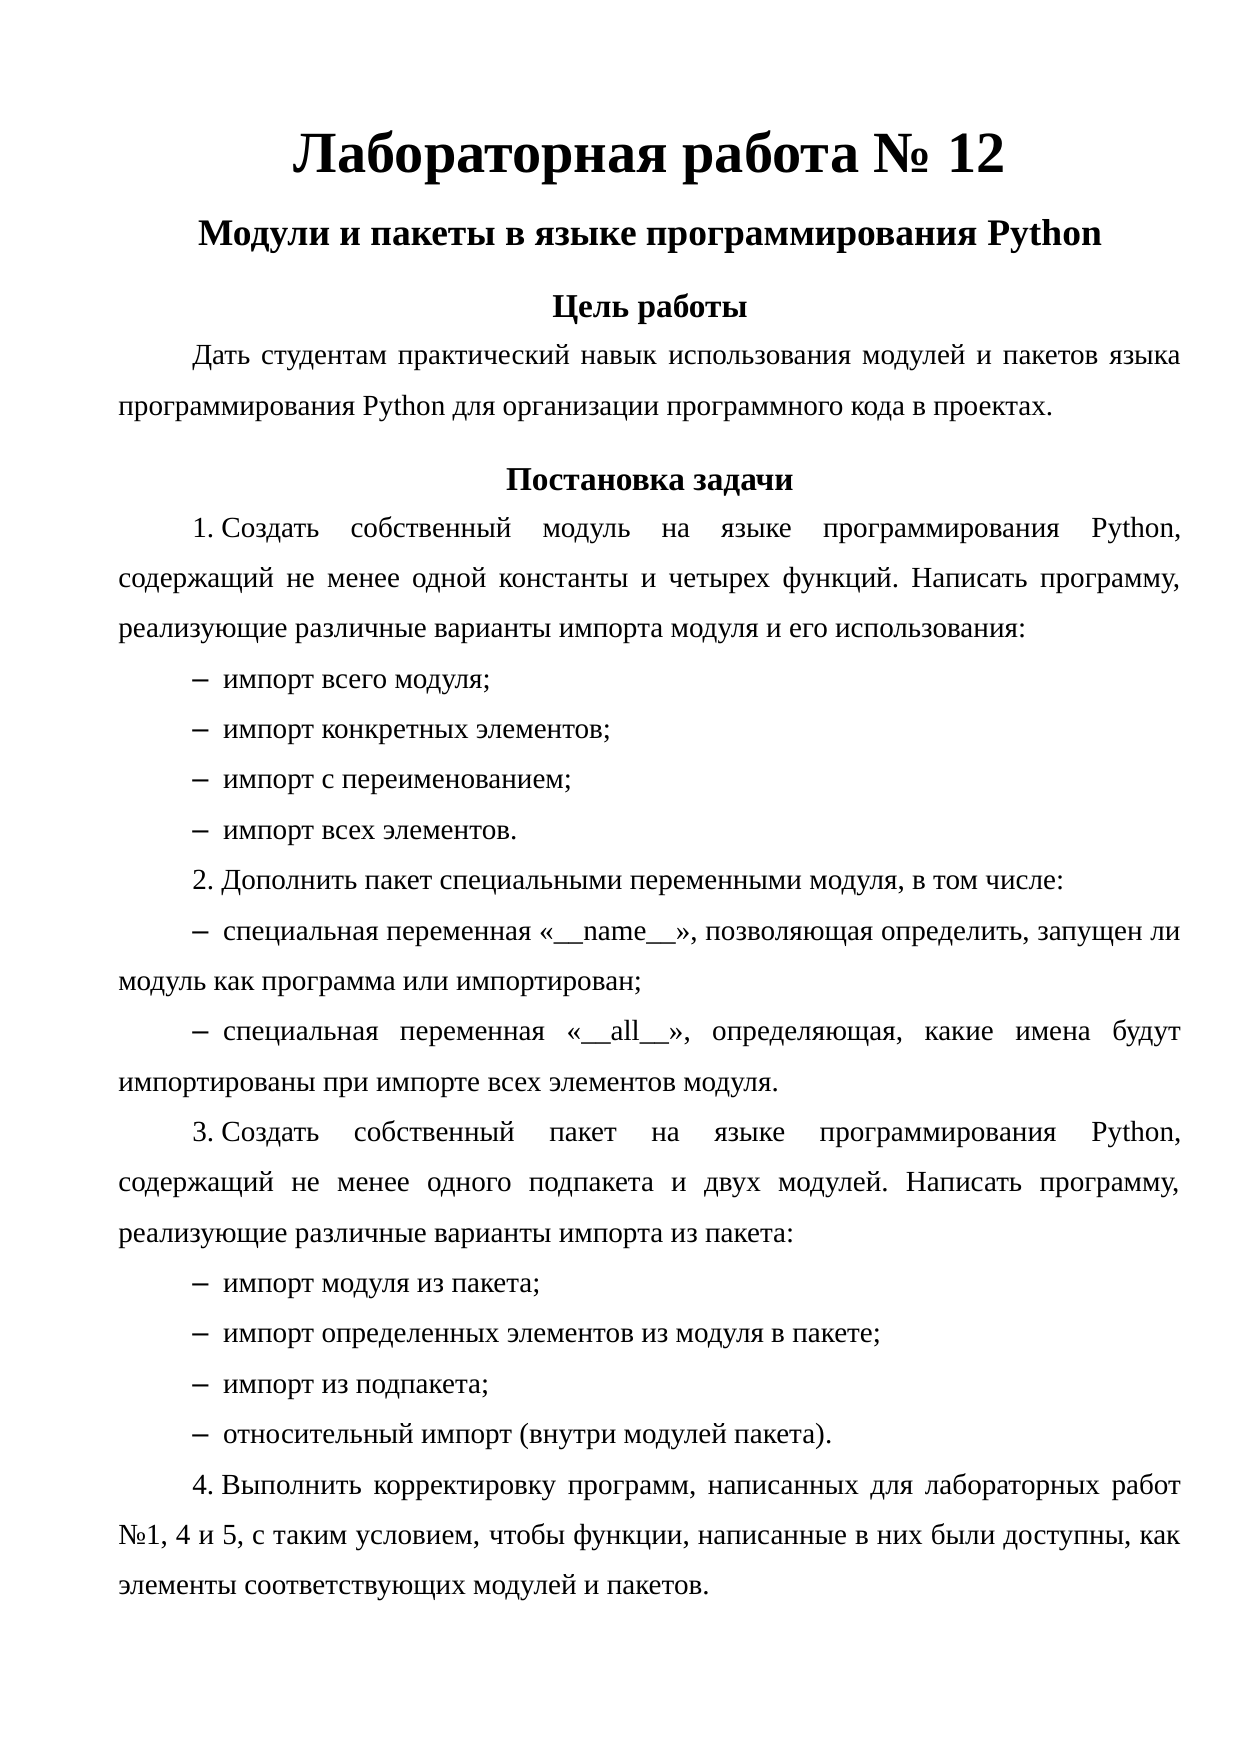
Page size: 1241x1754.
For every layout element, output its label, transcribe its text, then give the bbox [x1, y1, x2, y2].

list Создать собственный модуль на языке программирования Python, содержащий не менее одной константы и четырех функций. Написать программу, реализующие различные варианты импорта модуля и его использования: [118, 510, 1181, 644]
subtitle Постановка задачи [118, 459, 1181, 497]
subtitle Цель работы [118, 287, 1181, 325]
list импорт всего модуля; [118, 661, 1181, 694]
list импорт определенных элементов из модуля в пакете; [118, 1316, 1181, 1349]
text Дать студентам практический навык использования модулей и пакетов языка программирования Python для организации программного кода в проектах. [118, 337, 1181, 421]
list Дополнить пакет специальными переменными модуля, в том числе: [118, 862, 1181, 896]
list импорт с переименованием; [118, 762, 1181, 795]
list импорт всех элементов. [118, 812, 1181, 846]
list импорт конкретных элементов; [118, 711, 1181, 745]
title Лабораторная работа № 12 [118, 118, 1181, 185]
subtitle Модули и пакеты в языке программирования Python [118, 210, 1181, 253]
list Выполнить корректировку программ, написанных для лабораторных работ №1, 4 и 5, с таким условием, чтобы функции, написанные в них были доступны, как элементы соответствующих модулей и пакетов. [118, 1467, 1181, 1601]
list специальная переменная «__name__», позволяющая определить, запущен ли модуль как программа или импортирован; [118, 913, 1181, 997]
list специальная переменная «__all__», определяющая, какие имена будут импортированы при импорте всех элементов модуля. [118, 1013, 1181, 1097]
list Создать собственный пакет на языке программирования Python, содержащий не менее одного подпакета и двух модулей. Написать программу, реализующие различные варианты импорта из пакета: [118, 1114, 1181, 1248]
list импорт модуля из пакета; [118, 1265, 1181, 1299]
list импорт из подпакета; [118, 1366, 1181, 1399]
list относительный импорт (внутри модулей пакета). [118, 1416, 1181, 1450]
